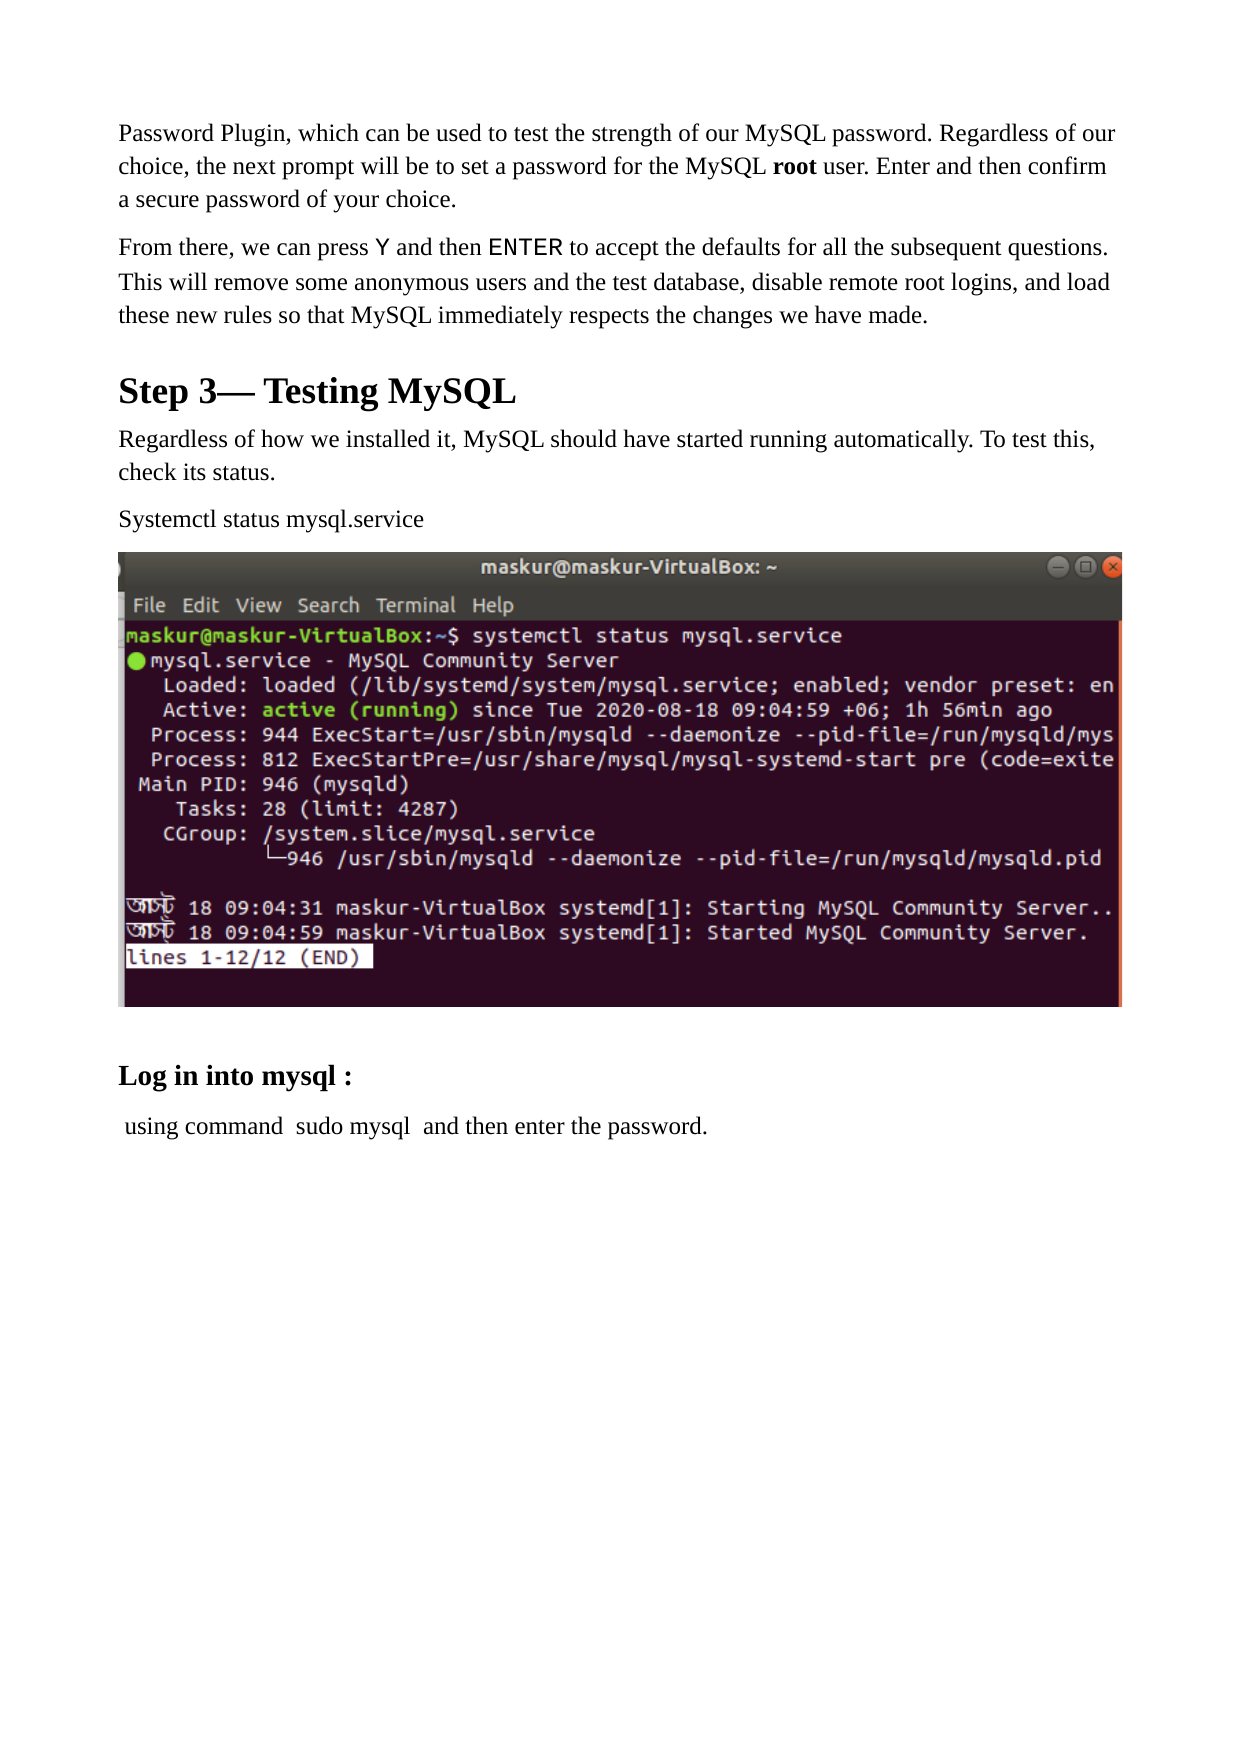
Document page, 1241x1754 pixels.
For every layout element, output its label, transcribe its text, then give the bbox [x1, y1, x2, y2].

text Regardless of how we installed it, MySQL should have started running automatically. To test this, check its status. [118, 424, 1122, 486]
picture [118, 552, 1123, 1007]
text From there, we can press Y and then ENTER to accept the defaults for all the subsequent questions. This will remove some anonymous users and the test database, disable remote root logins, and load these new rules so that MySQL immediately respects the changes we have made. [118, 232, 1122, 329]
subtitle Step 3— Testing MySQL [118, 368, 1122, 411]
text Log in into mysql : [118, 1058, 1122, 1092]
text using command sudo mysql and then enter the password. [118, 1111, 1122, 1140]
text Password Plugin, which can be used to test the strength of our MySQL password. Regardless of our choice, the next prompt will be to set a password for the MySQL root user. Enter and then confirm a secure password of your choice. [118, 118, 1122, 213]
text Systemctl status mysql.service [118, 504, 1122, 533]
